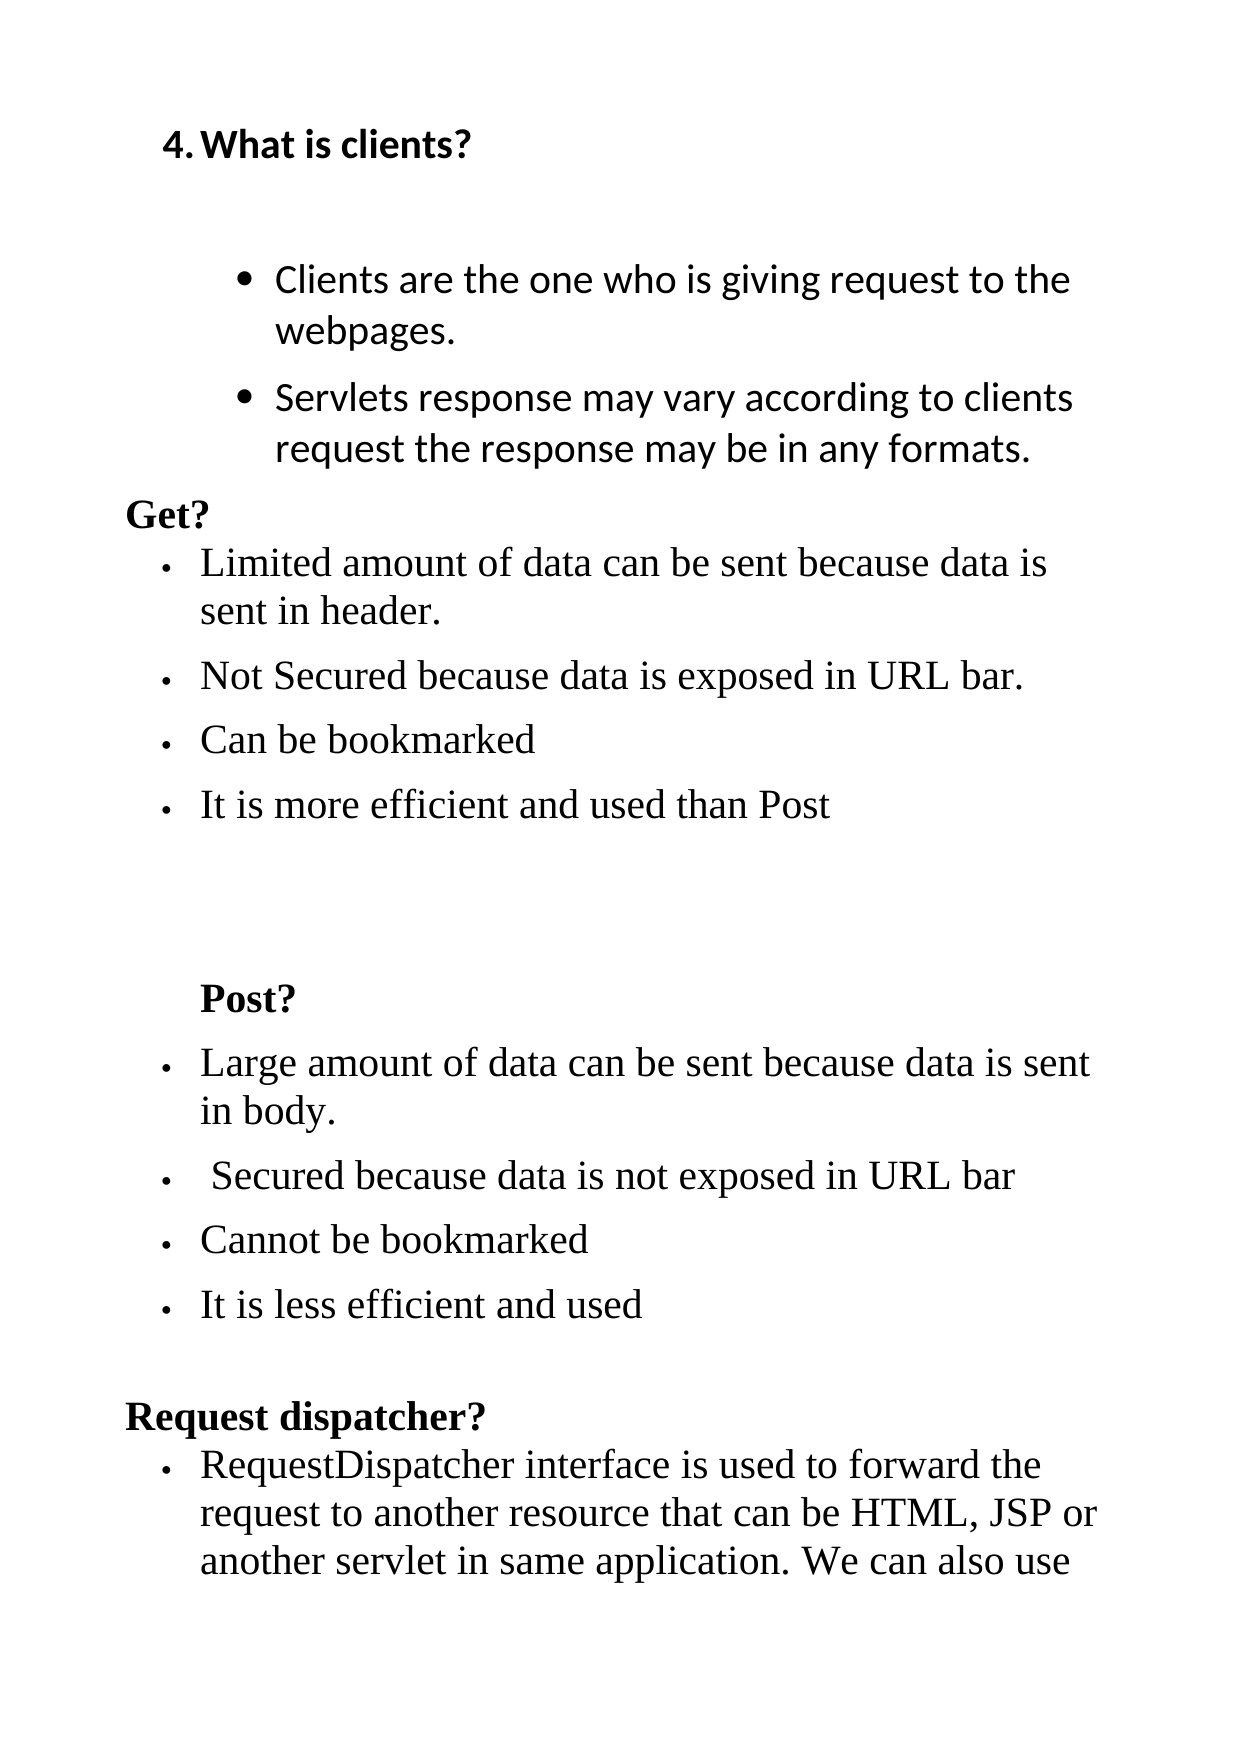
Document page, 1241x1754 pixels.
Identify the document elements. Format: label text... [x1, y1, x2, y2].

list Not Secured because data is exposed in URL bar. [162, 650, 1122, 698]
list What is clients? [162, 118, 1122, 169]
list Large amount of data can be sent because data is sent in body. [162, 1038, 1122, 1133]
list Secured because data is not exposed in URL bar [162, 1150, 1122, 1198]
list Limited amount of data can be sent because data is sent in header. [162, 538, 1122, 633]
list Post? [200, 973, 1122, 1021]
text Request dispatcher? [125, 1392, 1122, 1440]
list Clients are the one who is giving request to the webpages. [237, 253, 1122, 355]
list It is less efficient and used [162, 1279, 1122, 1327]
list Cannot be bookmarked [162, 1215, 1122, 1263]
list Can be bookmarked [162, 715, 1122, 763]
text Get? [125, 490, 1122, 538]
list It is more efficient and used than Post [162, 779, 1122, 827]
list Servlets response may vary according to clients request the response may be in any formats. [237, 371, 1122, 473]
list RequestDispatcher interface is used to forward the request to another resource that can be HTML, JSP or another servlet in same application. We can also use [162, 1440, 1122, 1583]
